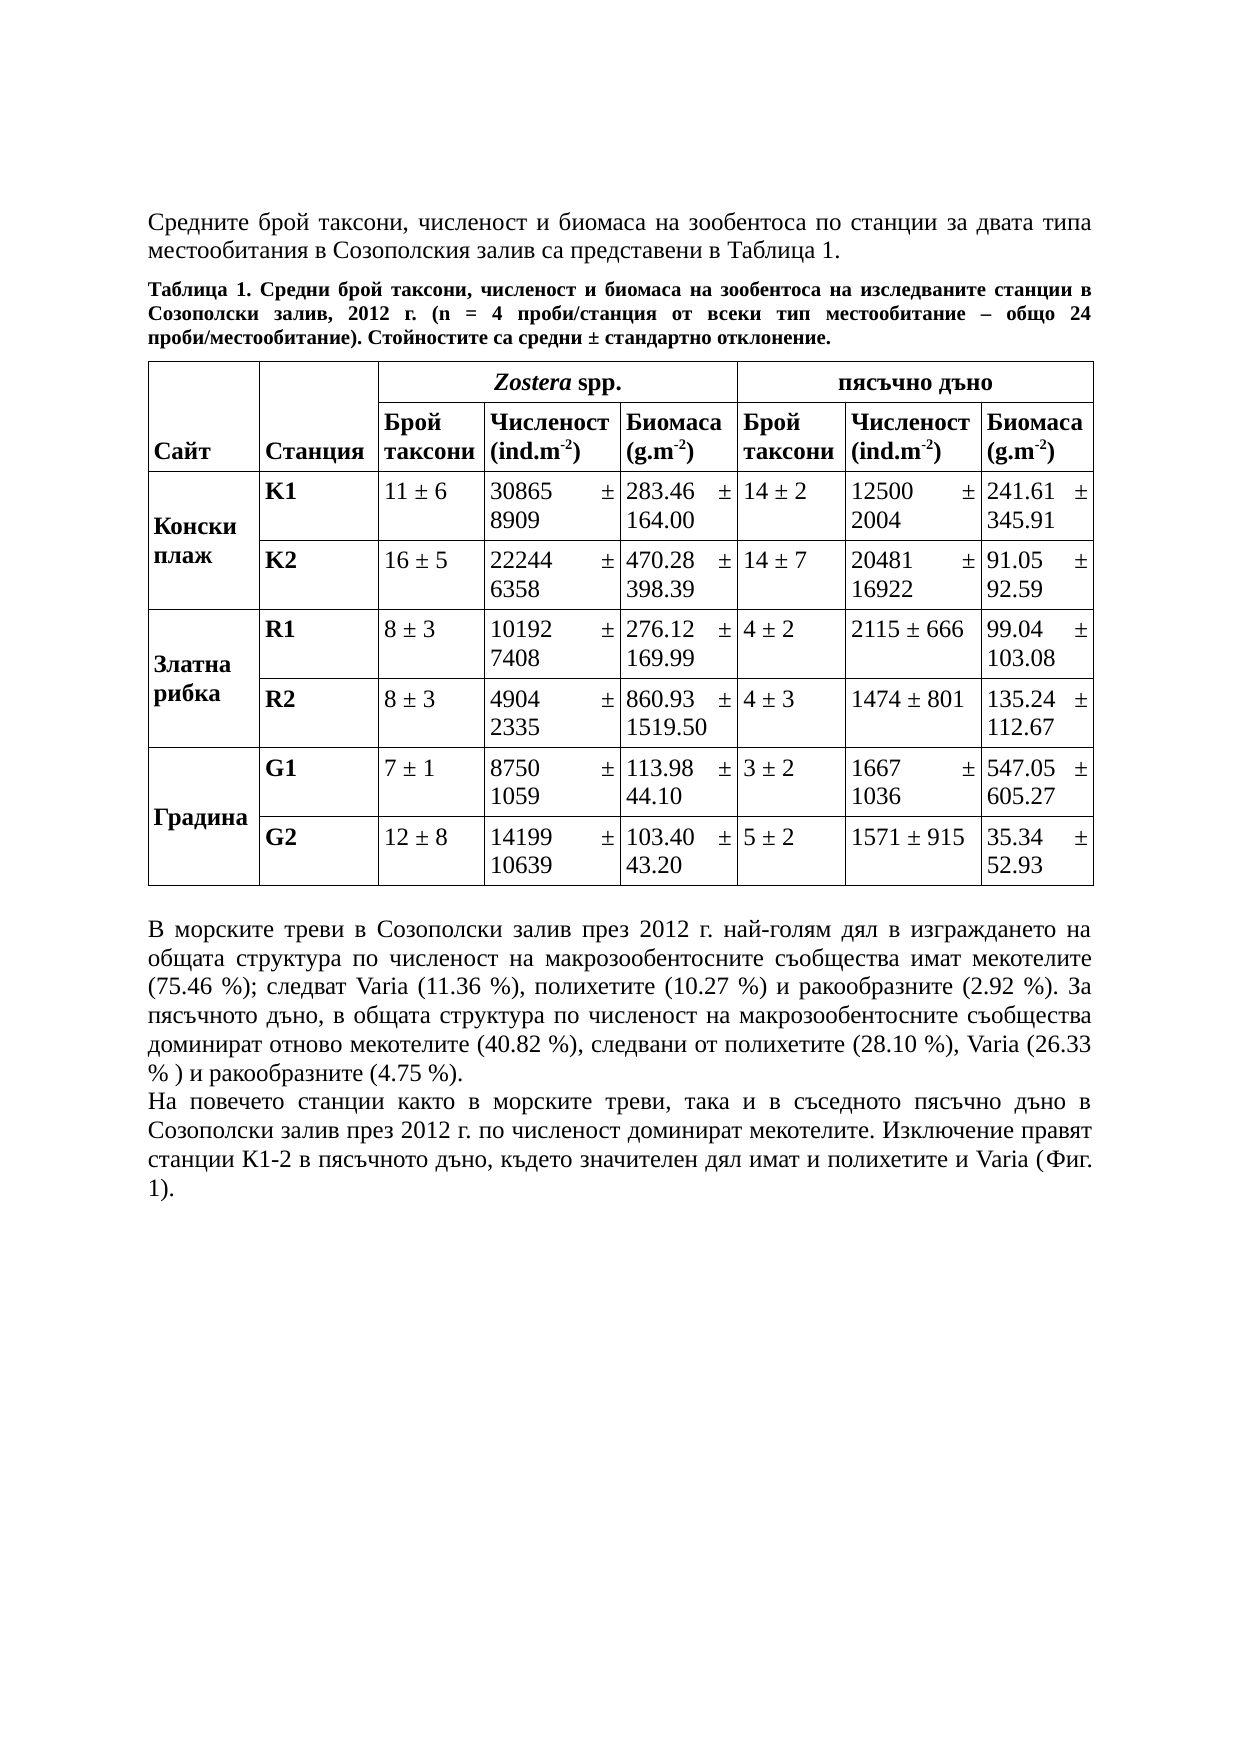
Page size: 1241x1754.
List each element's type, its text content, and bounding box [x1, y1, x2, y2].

text Средните брой таксони, численост и биомаса на зообентоса по станции за двата типа местообитания в Созополския залив са представени в Таблица 1. [148, 207, 1093, 264]
table_cell 14199 ± 10639 [485, 817, 620, 885]
table_cell 1474 ± 801 [846, 679, 981, 747]
text В морските треви в Созополски залив през 2012 г. най-голям дял в изграждането на общата структура по численост на макрозообентосните съобщества имат мекотелите (75.46 %); следват Varia (11.36 %), полихетите (10.27 %) и ракообразните (2.92 %). За пясъчното дъно, в общата структура по численост на макрозообентосните съобщества доминират отново мекотелите (40.82 %), следвани от полихетите (28.10 %), Varia (26.33 % ) и ракообразните (4.75 %). [148, 914, 1093, 1086]
table_cell 91.05 ± 92.59 [982, 541, 1093, 609]
table_header пясъчно дъно [738, 362, 1093, 402]
table_cell G1 [260, 748, 378, 816]
table_cell 4 ± 3 [738, 679, 845, 747]
table_cell Градина [149, 748, 259, 885]
table_cell 470.28 ± 398.39 [621, 541, 737, 609]
table_cell 10192 ± 7408 [485, 610, 620, 678]
table_cell Златна рибка [149, 610, 259, 747]
table_cell 14 ± 7 [738, 541, 845, 609]
table_cell 30865 ± 8909 [485, 472, 620, 540]
table_cell 1571 ± 915 [846, 817, 981, 885]
table_cell 14 ± 2 [738, 472, 845, 540]
table_cell K1 [260, 472, 378, 540]
table_cell 4904 ± 2335 [485, 679, 620, 747]
table_cell 547.05 ± 605.27 [982, 748, 1093, 816]
table_cell 5 ± 2 [738, 817, 845, 885]
table_header Zostera spp. [379, 362, 737, 402]
table_cell 1667 ± 1036 [846, 748, 981, 816]
table_cell K2 [260, 541, 378, 609]
table_cell Биомаса (g.m-2) [621, 403, 737, 471]
table_cell G2 [260, 817, 378, 885]
table_cell R1 [260, 610, 378, 678]
table_cell 8 ± 3 [379, 610, 484, 678]
table_cell 113.98 ± 44.10 [621, 748, 737, 816]
table_cell Биомаса (g.m-2) [982, 403, 1093, 471]
table_cell 135.24 ± 112.67 [982, 679, 1093, 747]
table_cell 16 ± 5 [379, 541, 484, 609]
table_cell 8 ± 3 [379, 679, 484, 747]
table_cell Численост (ind.m-2) [846, 403, 981, 471]
table_cell 103.40 ± 43.20 [621, 817, 737, 885]
table_header Сайт [149, 362, 259, 471]
table_cell 4 ± 2 [738, 610, 845, 678]
table_cell Брой таксони [379, 403, 484, 471]
table_cell 20481 ± 16922 [846, 541, 981, 609]
table_cell 2115 ± 666 [846, 610, 981, 678]
table_cell 12 ± 8 [379, 817, 484, 885]
table_cell Численост (ind.m-2) [485, 403, 620, 471]
table_header Станция [260, 362, 378, 471]
text На повечето станции както в морските треви, така и в съседното пясъчно дъно в Созополски залив през 2012 г. по численост доминират мекотелите. Изключение правят станции К1-2 в пясъчното дъно, където значителен дял имат и полихетите и Varia (Фиг. 1). [148, 1086, 1093, 1201]
table_cell 241.61 ± 345.91 [982, 472, 1093, 540]
table_cell 8750 ± 1059 [485, 748, 620, 816]
table_cell 99.04 ± 103.08 [982, 610, 1093, 678]
table_cell 283.46 ± 164.00 [621, 472, 737, 540]
text Таблица 1. Средни брой таксони, численост и биомаса на зообентоса на изследваните станции в Созополски залив, 2012 г. (n = 4 проби/станция от всеки тип местообитание – общо 24 проби/местообитание). Стойностите са средни ± стандартно отклонение. [148, 277, 1093, 349]
table_cell 11 ± 6 [379, 472, 484, 540]
table_cell Конски плаж [149, 472, 259, 609]
table_cell 12500 ± 2004 [846, 472, 981, 540]
table_cell 35.34 ± 52.93 [982, 817, 1093, 885]
table_cell 22244 ± 6358 [485, 541, 620, 609]
table_cell R2 [260, 679, 378, 747]
table_cell 7 ± 1 [379, 748, 484, 816]
table_cell Брой таксони [738, 403, 845, 471]
table_cell 276.12 ± 169.99 [621, 610, 737, 678]
table_cell 3 ± 2 [738, 748, 845, 816]
table_cell 860.93 ± 1519.50 [621, 679, 737, 747]
